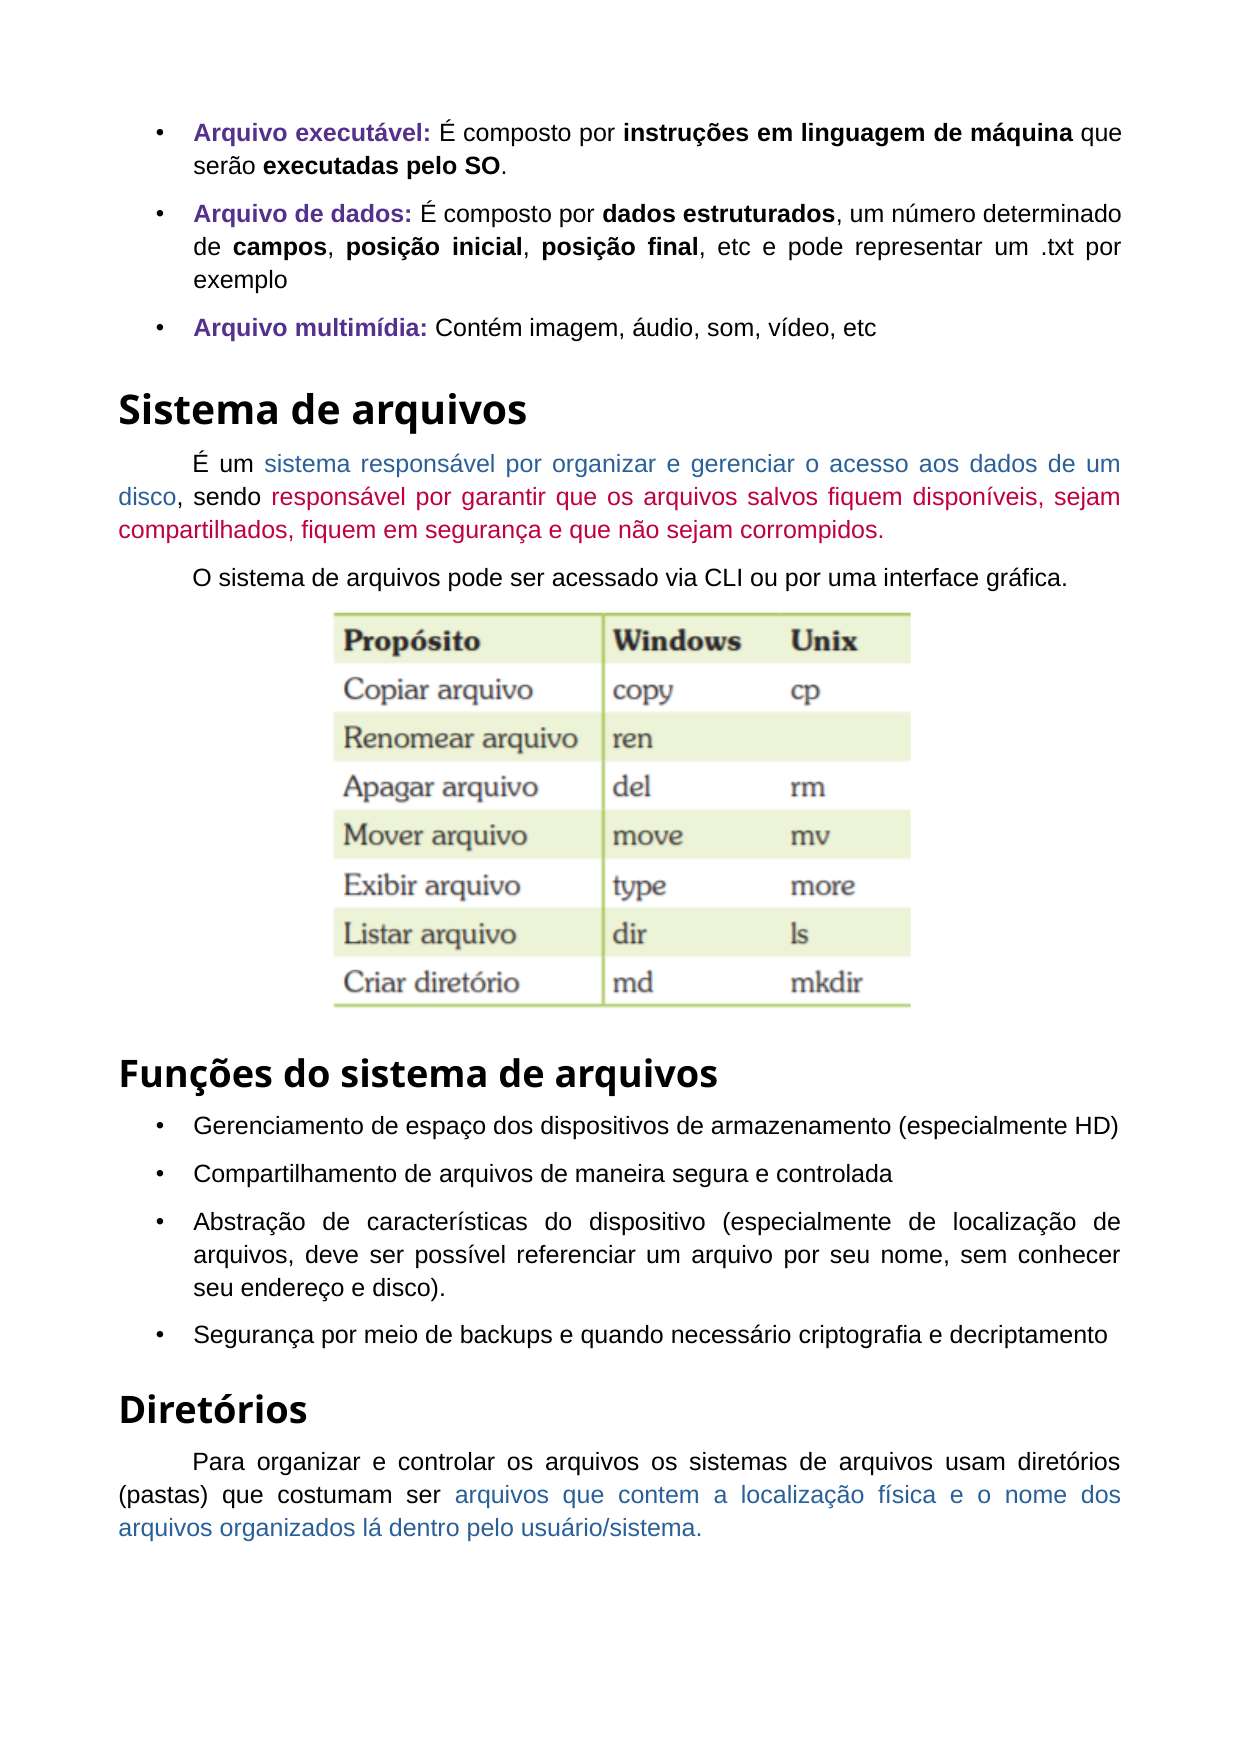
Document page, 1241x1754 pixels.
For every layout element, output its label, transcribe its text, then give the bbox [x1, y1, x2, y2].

list Arquivo de dados: É composto por dados estruturados, um número determinado de campos, posição inicial, posição final, etc e pode representar um .txt por exemplo [156, 199, 1122, 294]
list Arquivo multimídia: Contém imagem, áudio, som, vídeo, etc [156, 313, 1122, 341]
list Arquivo executável: É composto por instruções em linguagem de máquina que serão executadas pelo SO. [156, 118, 1122, 180]
text Para organizar e controlar os arquivos os sistemas de arquivos usam diretórios (pastas) que costumam ser arquivos que contem a localização física e o nome dos arquivos organizados lá dentro pelo usuário/sistema. [118, 1447, 1122, 1542]
list Gerenciamento de espaço dos dispositivos de armazenamento (especialmente HD) [156, 1111, 1122, 1140]
list Abstração de características do dispositivo (especialmente de localização de arquivos, deve ser possível referenciar um arquivo por seu nome, sem conhecer seu endereço e disco). [156, 1207, 1122, 1302]
subtitle Diretórios [118, 1383, 1122, 1434]
list Segurança por meio de backups e quando necessário criptografia e decriptamento [156, 1320, 1122, 1349]
picture [329, 610, 911, 1014]
text É um sistema responsável por organizar e gerenciar o acesso aos dados de um disco, sendo responsável por garantir que os arquivos salvos fiquem disponíveis, sejam compartilhados, fiquem em segurança e que não sejam corrompidos. [118, 449, 1122, 544]
text O sistema de arquivos pode ser acessado via CLI ou por uma interface gráfica. [118, 563, 1122, 592]
subtitle Sistema de arquivos [118, 381, 1122, 437]
list Compartilhamento de arquivos de maneira segura e controlada [156, 1159, 1122, 1188]
subtitle Funções do sistema de arquivos [118, 1047, 1122, 1099]
